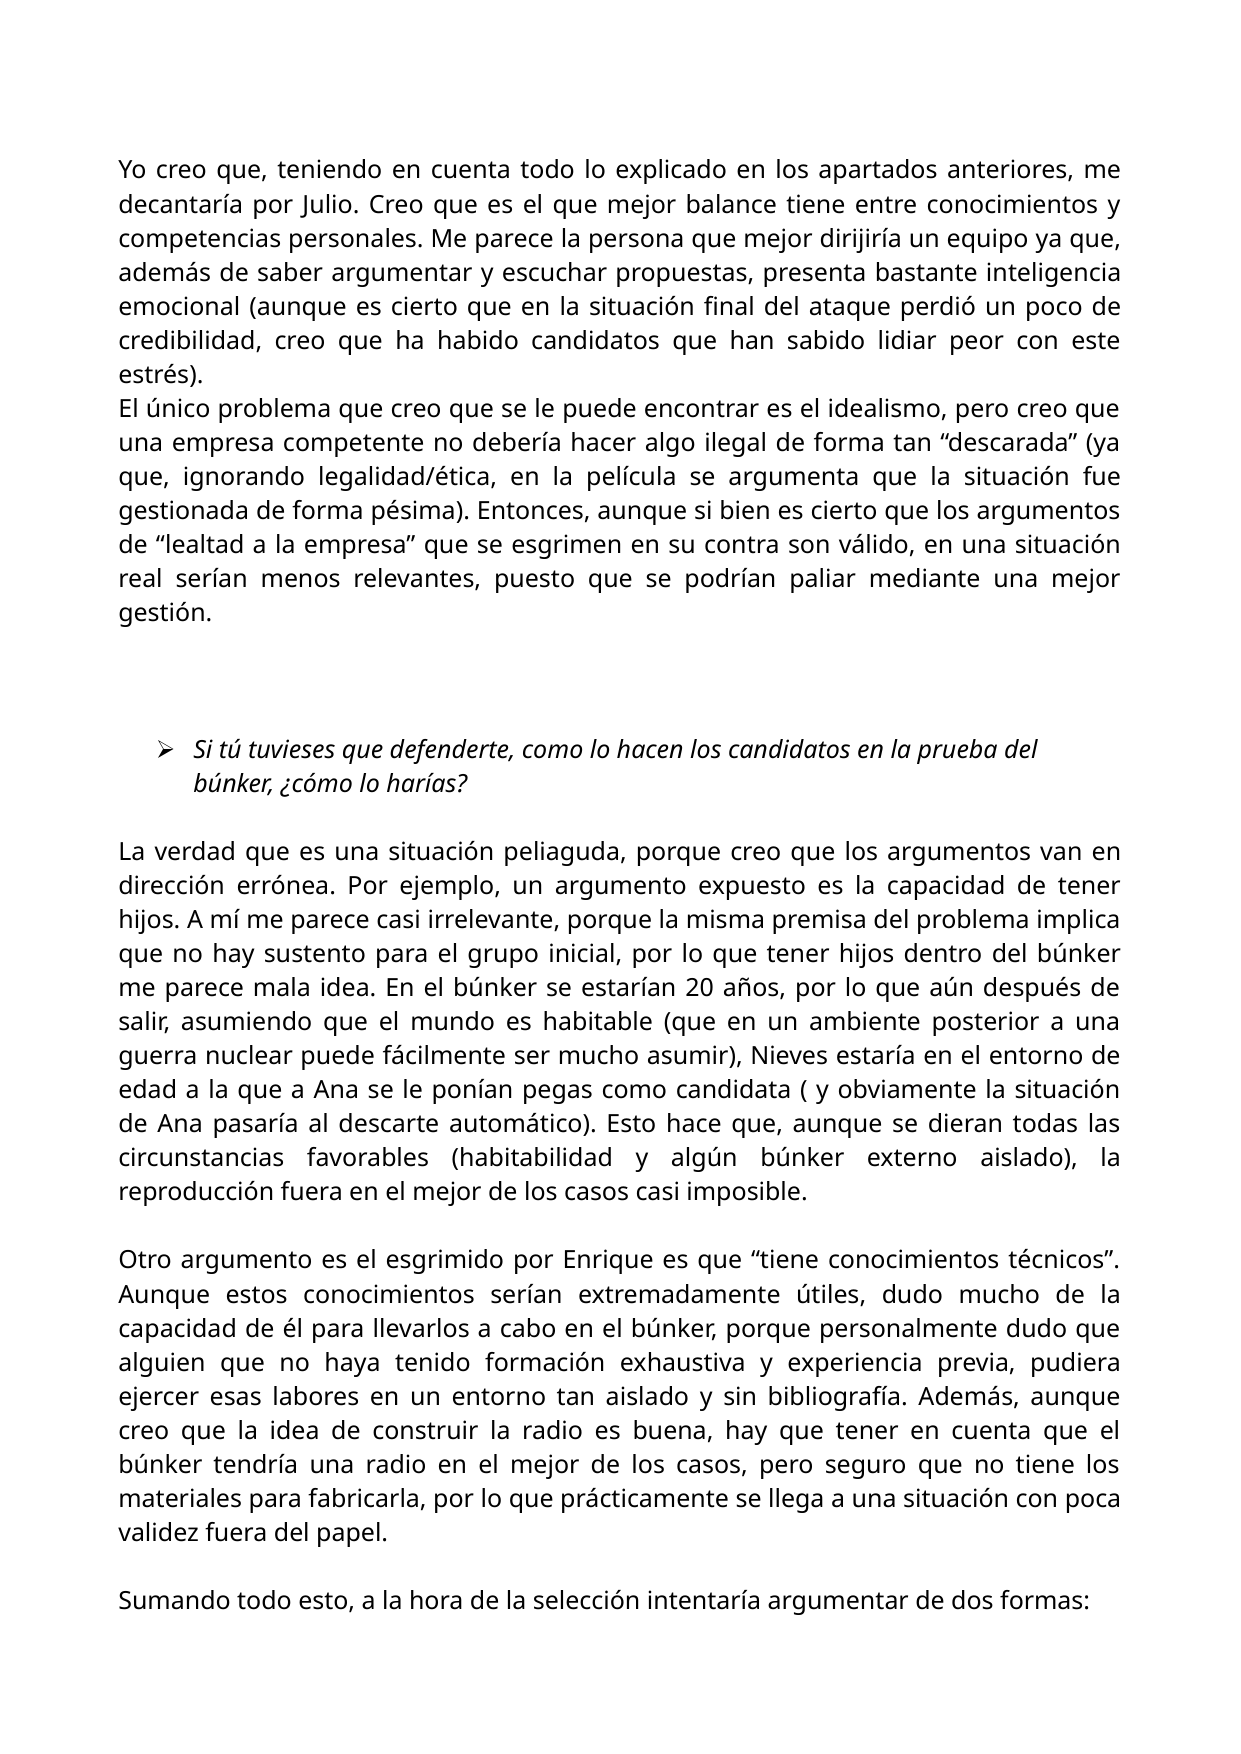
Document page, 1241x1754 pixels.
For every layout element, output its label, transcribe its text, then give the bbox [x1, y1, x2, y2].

text Sumando todo esto, a la hora de la selección intentaría argumentar de dos formas: [118, 1583, 1122, 1617]
list Si tú tuvieses que defenderte, como lo hacen los candidatos en la prueba del búnker, ¿cómo lo harías? [156, 731, 1122, 799]
text Yo creo que, teniendo en cuenta todo lo explicado en los apartados anteriores, me decantaría por Julio. Creo que es el que mejor balance tiene entre conocimientos y competencias personales. Me parece la persona que mejor dirijiría un equipo ya que, además de saber argumentar y escuchar propuestas, presenta bastante inteligencia emocional (aunque es cierto que en la situación final del ataque perdió un poco de credibilidad, creo que ha habido candidatos que han sabido lidiar peor con este estrés). [118, 152, 1122, 391]
text Otro argumento es el esgrimido por Enrique es que “tiene conocimientos técnicos”. Aunque estos conocimientos serían extremadamente útiles, dudo mucho de la capacidad de él para llevarlos a cabo en el búnker, porque personalmente dudo que alguien que no haya tenido formación exhaustiva y experiencia previa, pudiera ejercer esas labores en un entorno tan aislado y sin bibliografía. Además, aunque creo que la idea de construir la radio es buena, hay que tener en cuenta que el búnker tendría una radio en el mejor de los casos, pero seguro que no tiene los materiales para fabricarla, por lo que prácticamente se llega a una situación con poca validez fuera del papel. [118, 1242, 1122, 1549]
text La verdad que es una situación peliaguda, porque creo que los argumentos van en dirección errónea. Por ejemplo, un argumento expuesto es la capacidad de tener hijos. A mí me parece casi irrelevante, porque la misma premisa del problema implica que no hay sustento para el grupo inicial, por lo que tener hijos dentro del búnker me parece mala idea. En el búnker se estarían 20 años, por lo que aún después de salir, asumiendo que el mundo es habitable (que en un ambiente posterior a una guerra nuclear puede fácilmente ser mucho asumir), Nieves estaría en el entorno de edad a la que a Ana se le ponían pegas como candidata ( y obviamente la situación de Ana pasaría al descarte automático). Esto hace que, aunque se dieran todas las circunstancias favorables (habitabilidad y algún búnker externo aislado), la reproducción fuera en el mejor de los casos casi imposible. [118, 833, 1122, 1208]
text El único problema que creo que se le puede encontrar es el idealismo, pero creo que una empresa competente no debería hacer algo ilegal de forma tan “descarada” (ya que, ignorando legalidad/ética, en la película se argumenta que la situación fue gestionada de forma pésima). Entonces, aunque si bien es cierto que los argumentos de “lealtad a la empresa” que se esgrimen en su contra son válido, en una situación real serían menos relevantes, puesto que se podrían paliar mediante una mejor gestión. [118, 391, 1122, 629]
